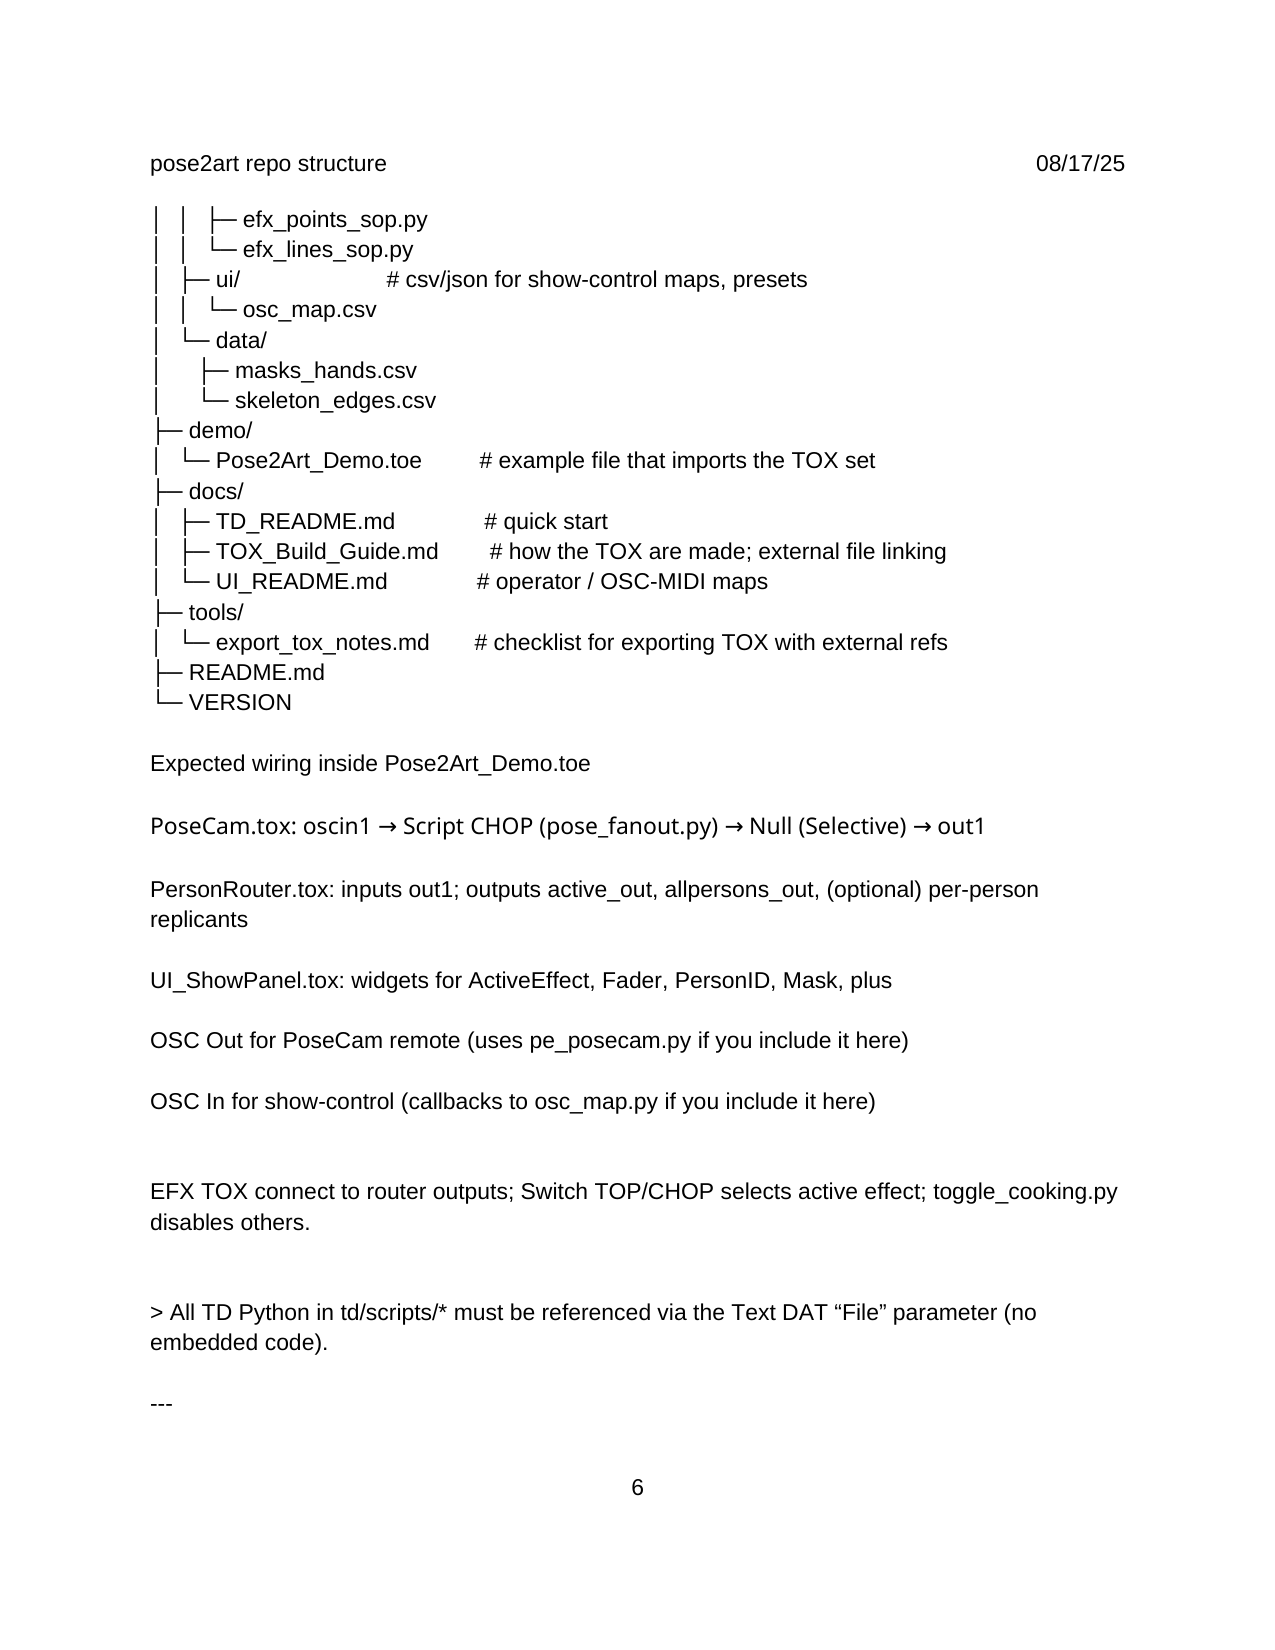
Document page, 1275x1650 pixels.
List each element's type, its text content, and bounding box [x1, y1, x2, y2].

text ├─ demo/ [150, 417, 157, 444]
text │ └─ Pose2Art_Demo.toe # example file that imports the TOX set [157, 447, 1125, 474]
text ├─ demo/ [159, 417, 1125, 444]
text │ │ └─ efx_lines_sop.py [157, 236, 182, 262]
text │ ├─ masks_hands.csv [157, 357, 203, 383]
text ├─ docs/ [150, 478, 157, 504]
text │ └─ UI_README.md # operator / OSC-MIDI maps [157, 568, 1125, 595]
text ├─ docs/ [159, 478, 1125, 504]
text PoseCam.tox: oscin1 → Script CHOP (pose_fanout.py) → Null (Selective) → out1 [150, 810, 1125, 841]
text ├─ tools/ [150, 598, 1125, 625]
text │ └─ skeleton_edges.csv [157, 387, 1125, 413]
text │ │ └─ efx_lines_sop.py [184, 236, 1125, 262]
text │ ├─ TOX_Build_Guide.md # how the TOX are made; external file linking [186, 538, 1125, 564]
text > All TD Python in td/scripts/* must be referenced via the Text DAT “File” parameter (no embedded code). [150, 1299, 1125, 1356]
text │ └─ data/ [157, 327, 1125, 353]
text Expected wiring inside Pose2Art_Demo.toe [150, 749, 1125, 776]
text │ ├─ TD_README.md # quick start [186, 508, 1125, 534]
text UI_ShowPanel.tox: widgets for ActiveEffect, Fader, PersonID, Mask, plus [150, 967, 1125, 993]
text └─ VERSION [150, 689, 1125, 716]
text │ │ ├─ efx_points_sop.py [184, 206, 211, 232]
text │ └─ export_tox_notes.md # checklist for exporting TOX with external refs [157, 629, 1125, 655]
text EFX TOX connect to router outputs; Switch TOP/CHOP selects active effect; toggle_cooking.py disables others. [150, 1178, 1125, 1235]
text │ │ ├─ efx_points_sop.py [157, 206, 182, 232]
text │ ├─ ui/ # csv/json for show-control maps, presets [186, 266, 1125, 293]
text ├─ README.md [159, 659, 1125, 685]
text │ │ └─ osc_map.csv [184, 296, 1125, 323]
text │ │ └─ osc_map.csv [157, 296, 182, 323]
text PersonRouter.tox: inputs out1; outputs active_out, allpersons_out, (optional) per-person replicants [150, 876, 1125, 933]
text │ ├─ masks_hands.csv [205, 357, 1125, 383]
text │ │ ├─ efx_points_sop.py [213, 206, 1125, 232]
text OSC Out for PoseCam remote (uses pe_posecam.py if you include it here) [150, 1027, 1125, 1053]
text OSC In for show-control (callbacks to osc_map.py if you include it here) [150, 1088, 1125, 1114]
text --- [150, 1390, 1125, 1416]
text │ ├─ TD_README.md # quick start [157, 508, 184, 534]
